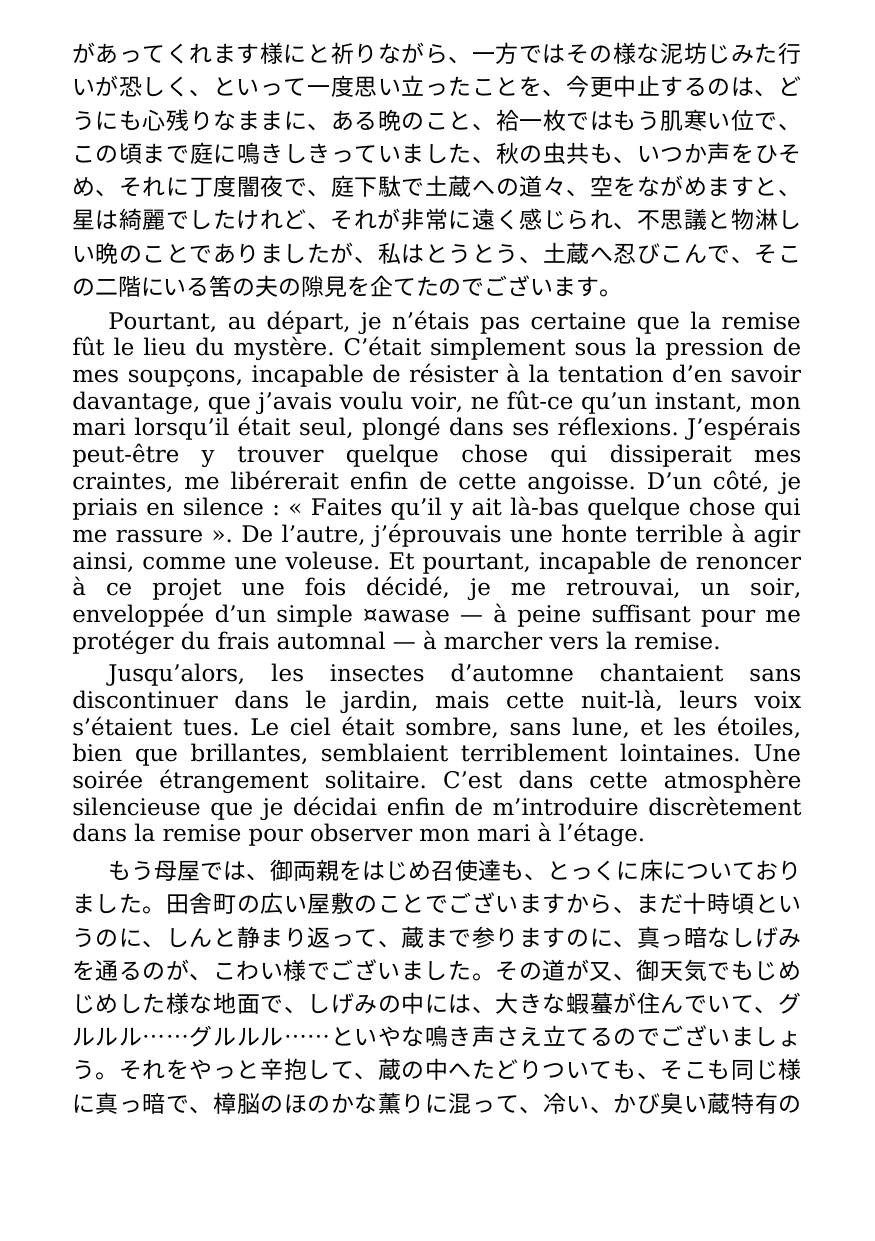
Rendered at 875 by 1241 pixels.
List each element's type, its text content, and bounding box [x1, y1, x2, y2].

text Jusqu’alors, les insectes d’automne chantaient sans discontinuer dans le jardin, mais cette nuit-là, leurs voix s’étaient tues. Le ciel était sombre, sans lune, et les étoiles, bien que brillantes, semblaient terriblement lointaines. Une soirée étrangement solitaire. C’est dans cette atmosphère silencieuse que je décidai enfin de m’introduire discrètement dans la remise pour observer mon mari à l’étage. [72, 660, 802, 847]
text があってくれます様にと祈りながら、一方ではその様な泥坊じみた行いが恐しく、といって一度思い立ったことを、今更中止するのは、どうにも心残りなままに、ある晩のこと、袷一枚ではもう肌寒い位で、この頃まで庭に鳴きしきっていました、秋の虫共も、いつか声をひそめ、それに丁度闇夜で、庭下駄で土蔵への道々、空をながめますと、星は綺麗でしたけれど、それが非常に遠く感じられ、不思議と物淋しい晩のことでありましたが、私はとうとう、土蔵へ忍びこんで、そこの二階にいる筈の夫の隙見を企てたのでございます。 [72, 36, 802, 302]
text Pourtant, au départ, je n’étais pas certaine que la remise fût le lieu du mystère. C’était simplement sous la pression de mes soupçons, incapable de résister à la tentation d’en savoir davantage, que j’avais voulu voir, ne fût-ce qu’un instant, mon mari lorsqu’il était seul, plongé dans ses réflexions. J’espérais peut-être y trouver quelque chose qui dissiperait mes craintes, me libérerait enfin de cette angoisse. D’un côté, je priais en silence : « Faites qu’il y ait là-bas quelque chose qui me rassure ». De l’autre, j’éprouvais une honte terrible à agir ainsi, comme une voleuse. Et pourtant, incapable de renoncer à ce projet une fois décidé, je me retrouvai, un soir, enveloppée d’un simple ¤awase — à peine suffisant pour me protéger du frais automnal — à marcher vers la remise. [72, 308, 802, 654]
text もう母屋では、御両親をはじめ召使達も、とっくに床についておりました。田舎町の広い屋敷のことでございますから、まだ十時頃というのに、しんと静まり返って、蔵まで参りますのに、真っ暗なしげみを通るのが、こわい様でございました。その道が又、御天気でもじめじめした様な地面で、しげみの中には、大きな蝦蟇が住んでいて、グルルル……グルルル……といやな鳴き声さえ立てるのでございましょう。それをやっと辛抱して、蔵の中へたどりついても、そこも同じ様に真っ暗で、樟脳のほのかな薫りに混って、冷い、かび臭い蔵特有の [72, 853, 802, 1119]
